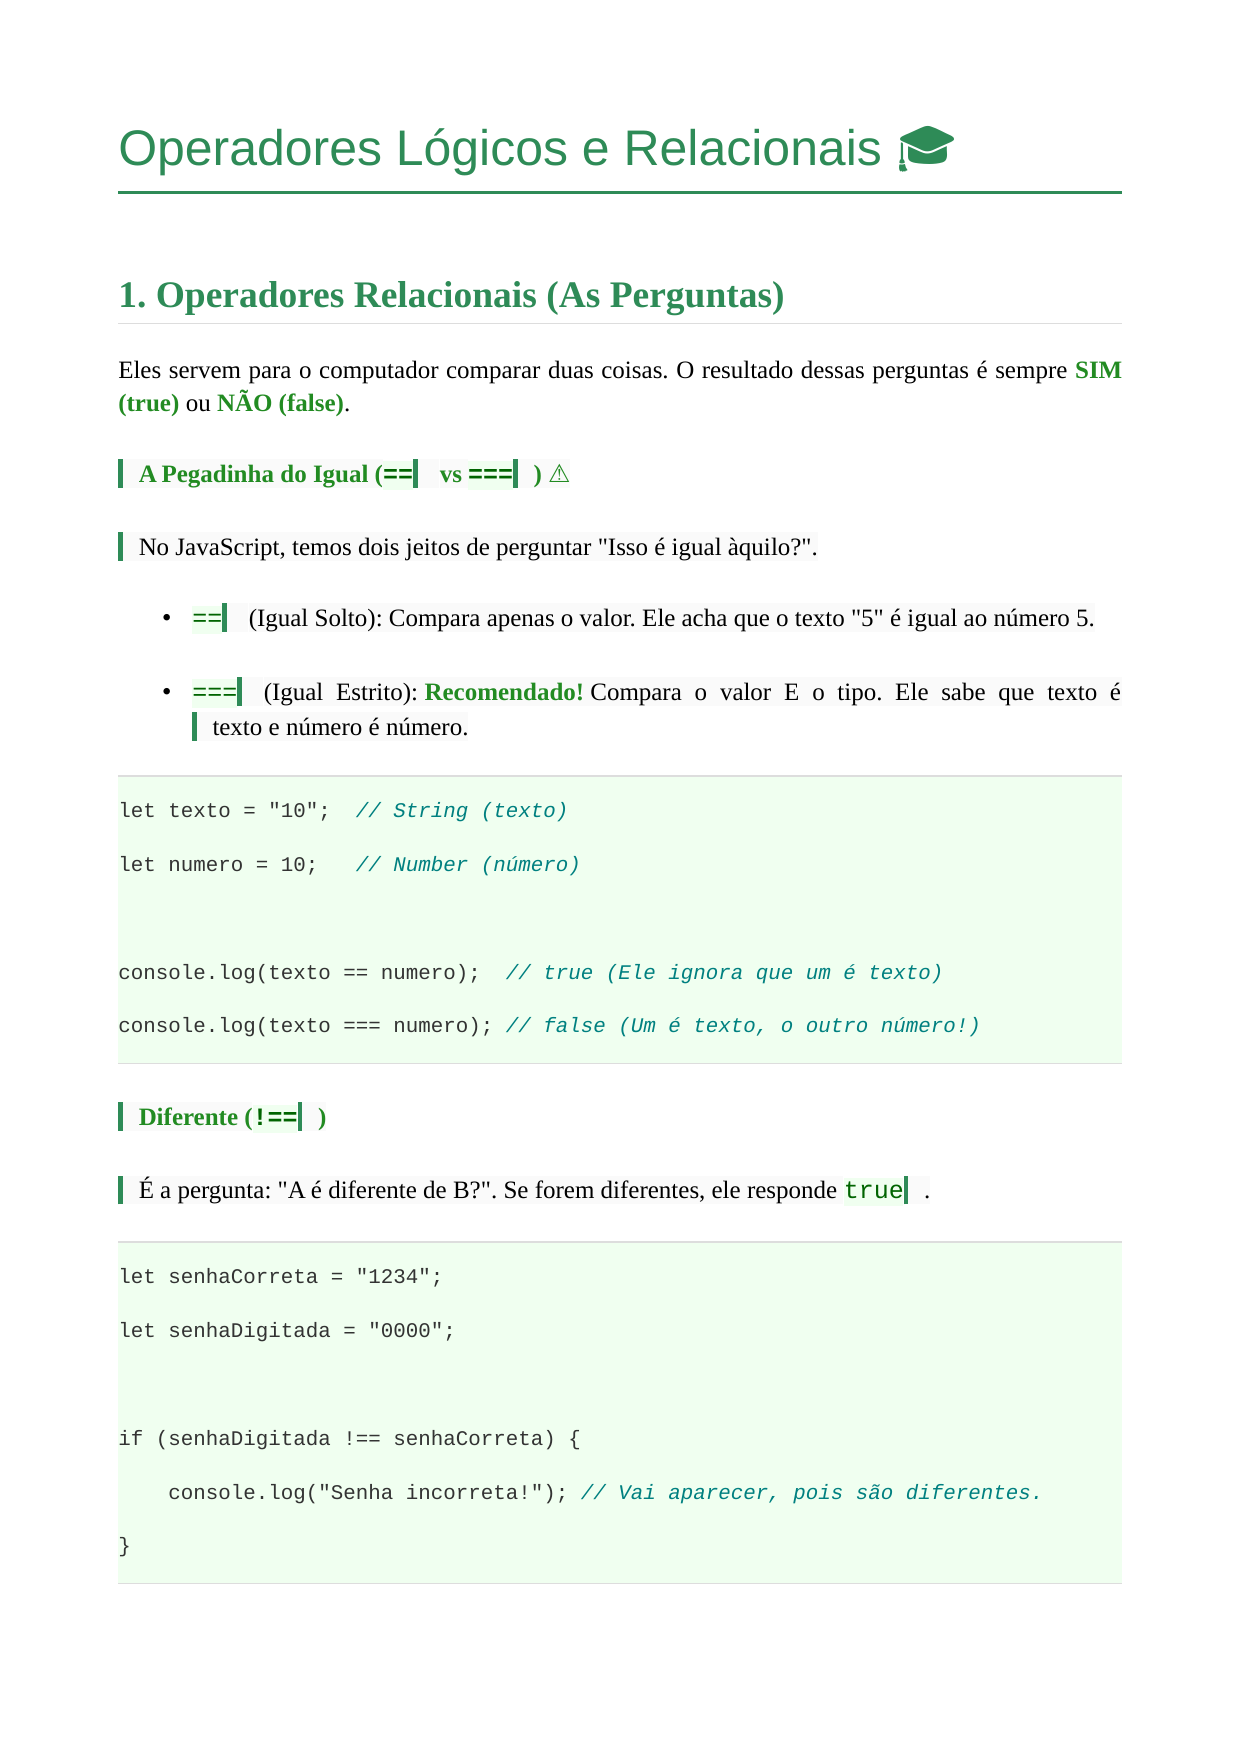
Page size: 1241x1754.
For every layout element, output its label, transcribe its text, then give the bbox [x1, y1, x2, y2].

text let senhaCorreta = "1234"; [118, 1243, 1122, 1290]
text Diferente (!==) [118, 1102, 1122, 1133]
text É a pergunta: "A é diferente de B?". Se forem diferentes, ele responde true. [118, 1176, 1122, 1206]
text let numero = 10; // Number (número) [118, 829, 1122, 878]
text console.log(texto == numero); // true (Ele ignora que um é texto) [118, 937, 1122, 985]
subtitle Operadores Lógicos e Relacionais 🎓 [118, 118, 1122, 191]
text if (senhaDigitada !== senhaCorreta) { [118, 1403, 1122, 1451]
text let texto = "10"; // String (texto) [118, 777, 1122, 824]
text let senhaDigitada = "0000"; [118, 1295, 1122, 1344]
text } [118, 1511, 1122, 1583]
text console.log(texto === numero); // false (Um é texto, o outro número!) [118, 991, 1122, 1063]
text A Pegadinha do Igual (== vs ===) ⚠️ [118, 459, 1122, 490]
list === (Igual Estrito): Recomendado! Compara o valor E o tipo. Ele sabe que texto é texto e número é número. [162, 677, 1122, 741]
subtitle 1. Operadores Relacionais (As Perguntas) [118, 272, 1122, 323]
text No JavaScript, temos dois jeitos de perguntar "Isso é igual àquilo?". [123, 532, 1122, 561]
text console.log("Senha incorreta!"); // Vai aparecer, pois são diferentes. [118, 1457, 1122, 1505]
list == (Igual Solto): Compara apenas o valor. Ele acha que o texto "5" é igual ao número 5. [162, 603, 1122, 634]
text Eles servem para o computador comparar duas coisas. O resultado dessas perguntas é sempre SIM (true) ou NÃO (false). [118, 355, 1122, 417]
